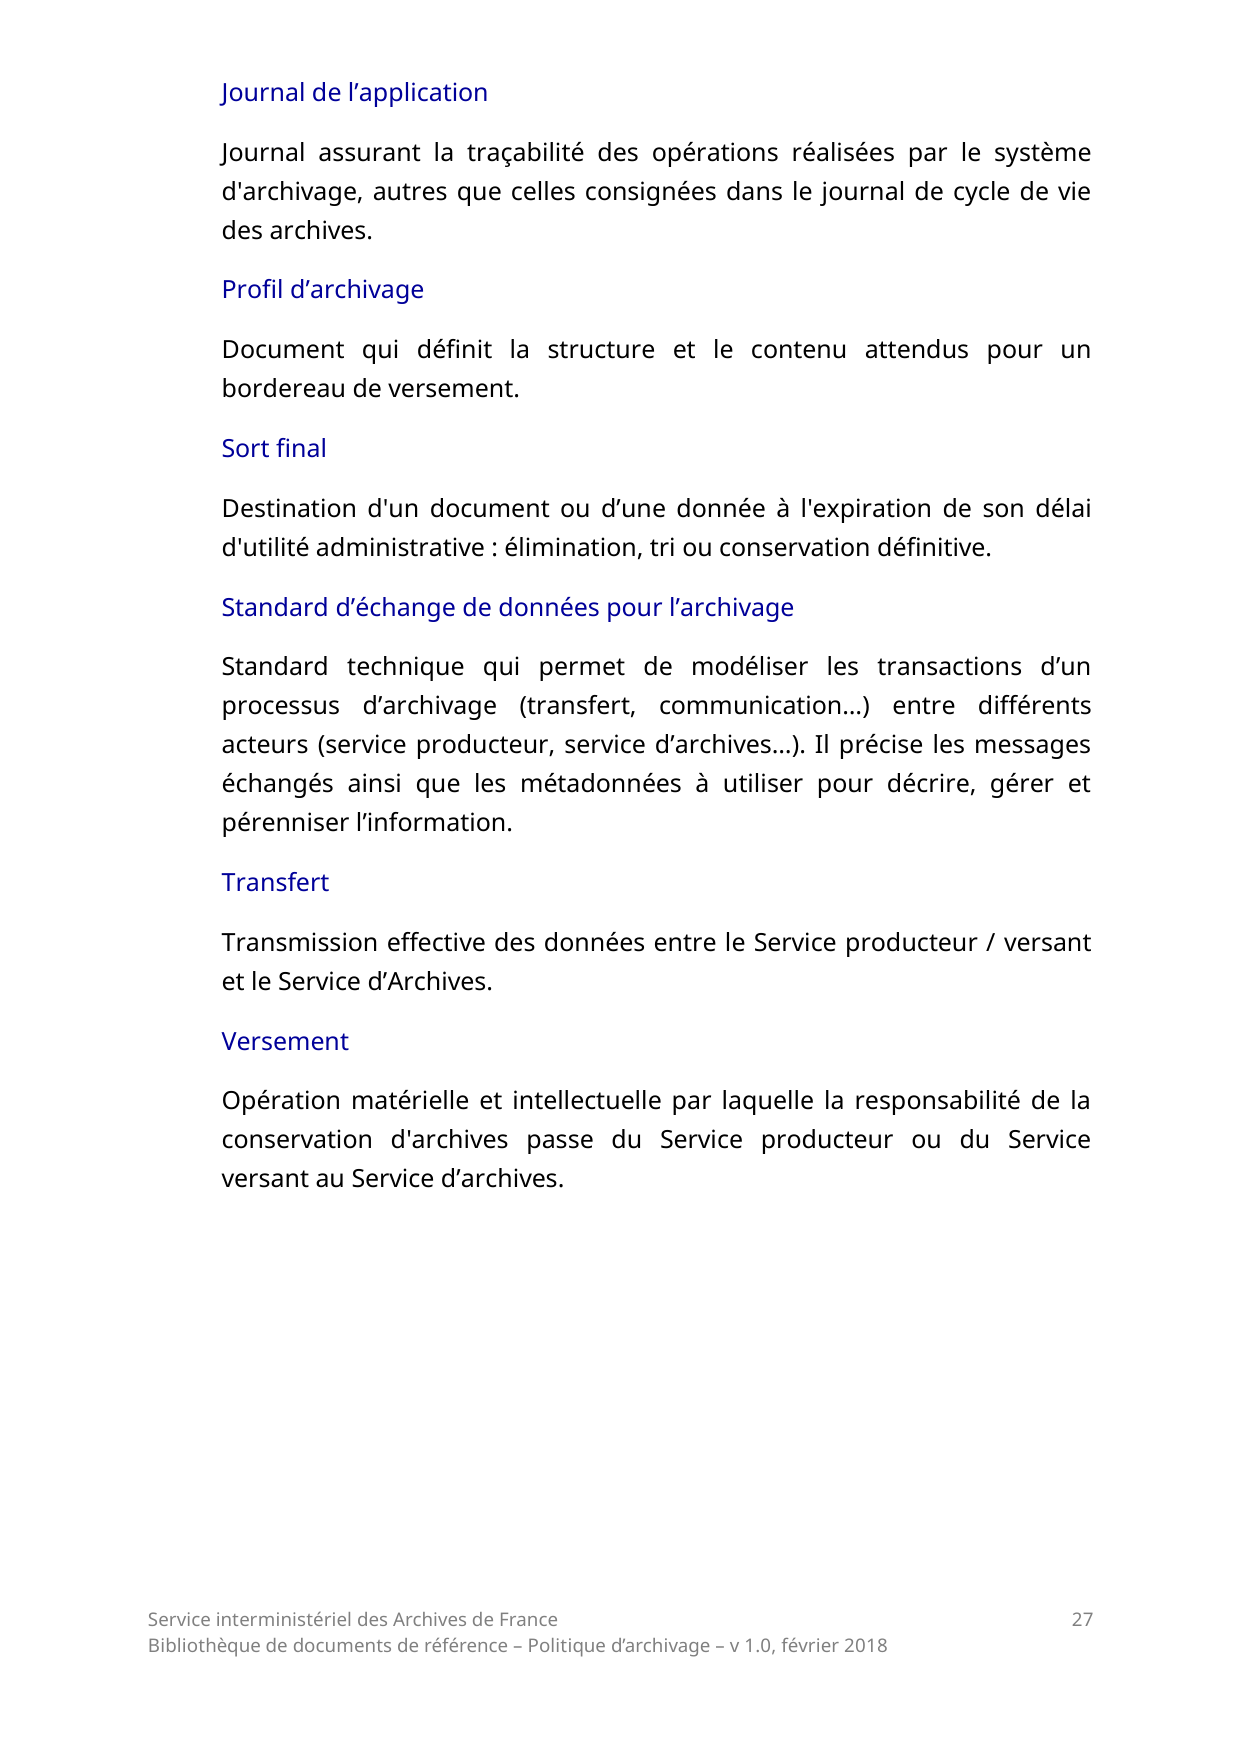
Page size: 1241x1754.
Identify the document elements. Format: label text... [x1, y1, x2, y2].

text Standard technique qui permet de modéliser les transactions d’un processus d’archivage (transfert, communication…) entre différents acteurs (service producteur, service d’archives…). Il précise les messages échangés ainsi que les métadonnées à utiliser pour décrire, gérer et pérenniser l’information. [221, 649, 1093, 839]
text Transfert [221, 865, 1093, 899]
text Versement [221, 1023, 1093, 1057]
text Profil d’archivage [221, 272, 1093, 306]
text Transmission effective des données entre le Service producteur / versant et le Service d’Archives. [221, 925, 1093, 998]
text Journal assurant la traçabilité des opérations réalisées par le système d'archivage, autres que celles consignées dans le journal de cycle de vie des archives. [221, 135, 1093, 247]
text Journal de l’application [221, 75, 1093, 109]
text Sort final [221, 431, 1093, 465]
text Destination d'un document ou d’une donnée à l'expiration de son délai d'utilité administrative : élimination, tri ou conservation définitive. [221, 491, 1093, 564]
text Opération matérielle et intellectuelle par laquelle la responsabilité de la conservation d'archives passe du Service producteur ou du Service versant au Service d’archives. [221, 1083, 1093, 1195]
text Document qui définit la structure et le contenu attendus pour un bordereau de versement. [221, 332, 1093, 405]
text Standard d’échange de données pour l’archivage [221, 589, 1093, 623]
